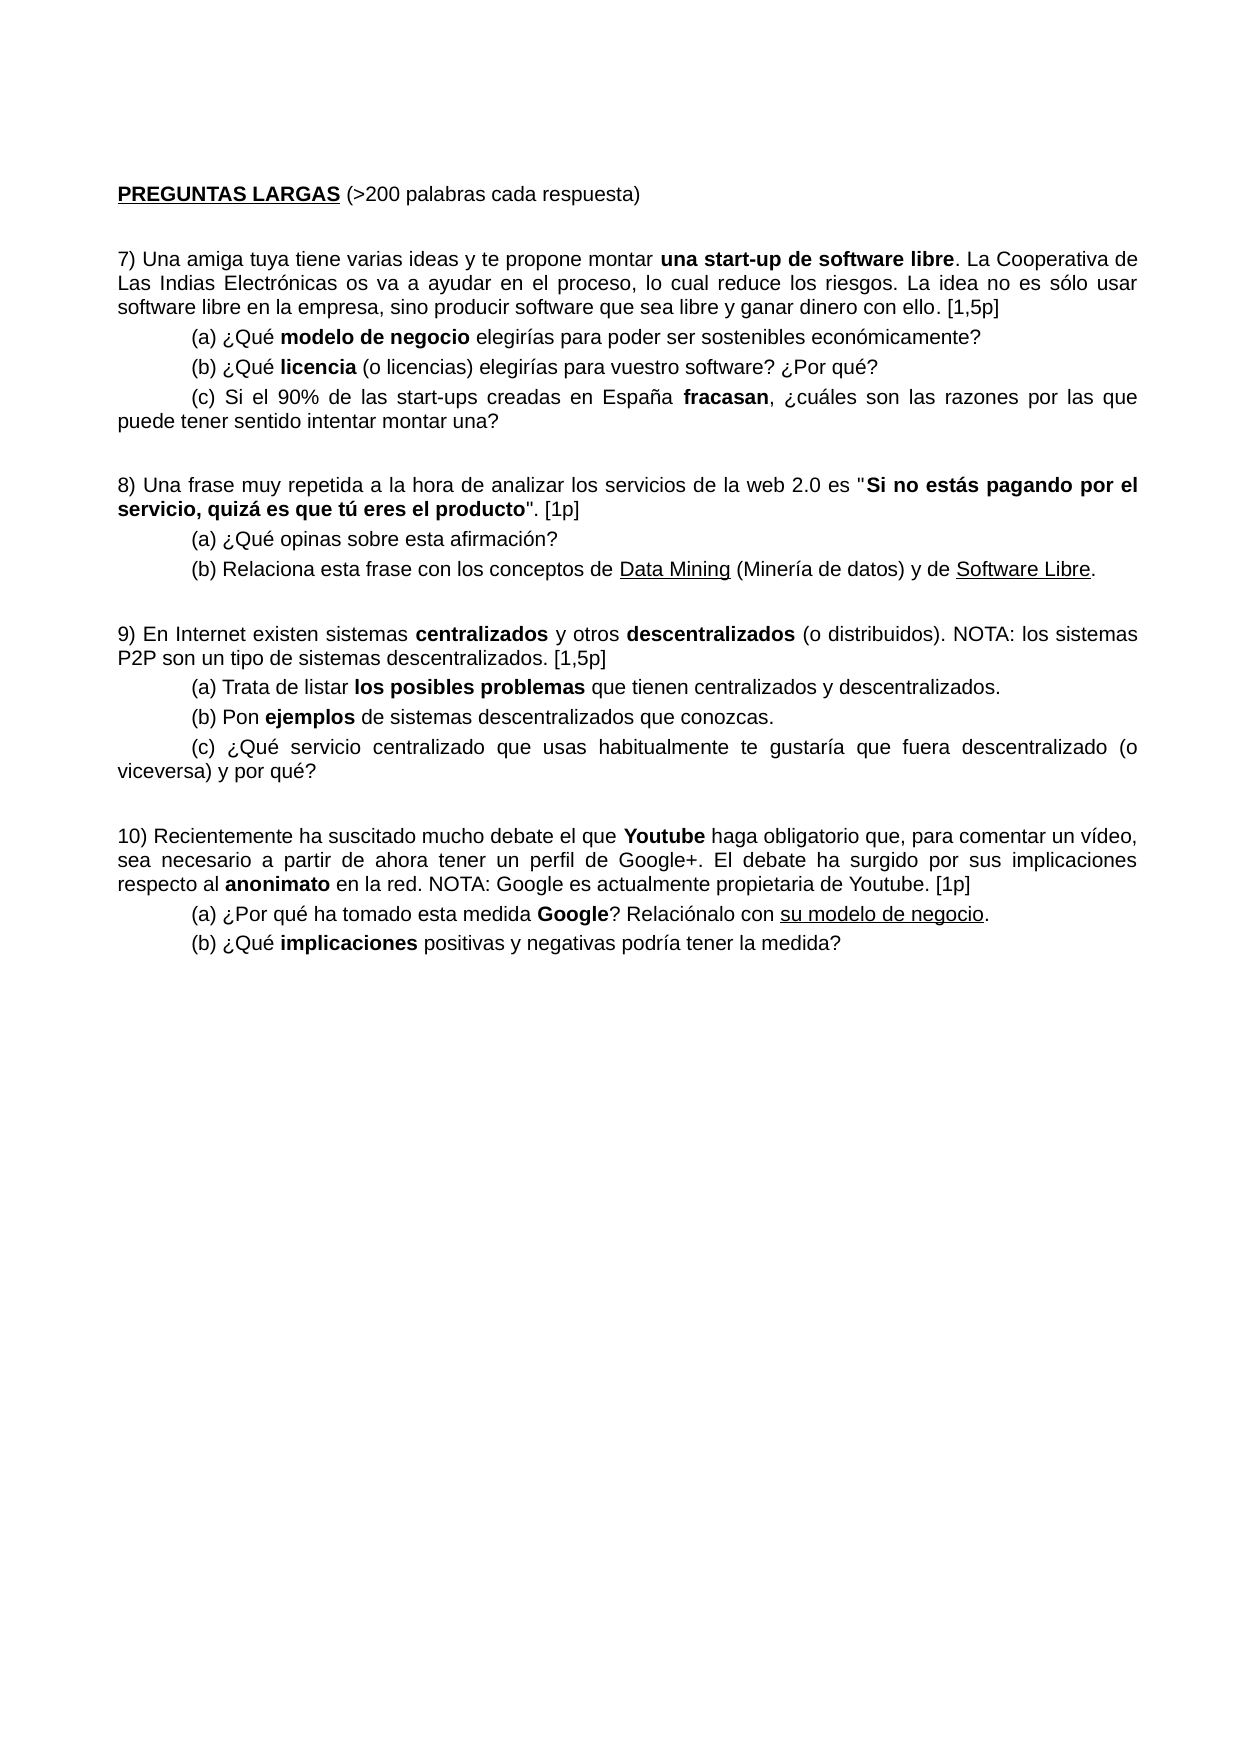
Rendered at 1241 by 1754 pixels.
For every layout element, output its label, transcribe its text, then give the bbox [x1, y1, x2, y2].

text (b) Relaciona esta frase con los conceptos de Data Mining (Minería de datos) y de Software Libre. [117, 557, 1138, 581]
text Preguntas largas (>200 palabras cada respuesta) [117, 182, 1138, 206]
text 7) Una amiga tuya tiene varias ideas y te propone montar una start-up de software libre. La Cooperativa de Las Indias Electrónicas os va a ayudar en el proceso, lo cual reduce los riesgos. La idea no es sólo usar software libre en la empresa, sino producir software que sea libre y ganar dinero con ello. [1,5p] [117, 247, 1138, 319]
text (a) ¿Qué opinas sobre esta afirmación? [117, 527, 1138, 551]
text (a) ¿Qué modelo de negocio elegirías para poder ser sostenibles económicamente? [117, 325, 1138, 349]
text (b) Pon ejemplos de sistemas descentralizados que conozcas. [117, 705, 1138, 729]
text 9) En Internet existen sistemas centralizados y otros descentralizados (o distribuidos). NOTA: los sistemas P2P son un tipo de sistemas descentralizados. [1,5p] [117, 621, 1138, 669]
text (b) ¿Qué licencia (o licencias) elegirías para vuestro software? ¿Por qué? [117, 354, 1138, 378]
text (c) Si el 90% de las start-ups creadas en España fracasan, ¿cuáles son las razones por las que puede tener sentido intentar montar una? [117, 384, 1138, 432]
text (a) ¿Por qué ha tomado esta medida Google? Relaciónalo con su modelo de negocio. [117, 901, 1138, 925]
text 10) Recientemente ha suscitado mucho debate el que Youtube haga obligatorio que, para comentar un vídeo, sea necesario a partir de ahora tener un perfil de Google+. El debate ha surgido por sus implicaciones respecto al anonimato en la red. NOTA: Google es actualmente propietaria de Youtube. [1p] [117, 823, 1138, 895]
text 8) Una frase muy repetida a la hora de analizar los servicios de la web 2.0 es "Si no estás pagando por el servicio, quizá es que tú eres el producto". [1p] [117, 473, 1138, 521]
text (b) ¿Qué implicaciones positivas y negativas podría tener la medida? [117, 931, 1138, 955]
text (c) ¿Qué servicio centralizado que usas habitualmente te gustaría que fuera descentralizado (o viceversa) y por qué? [117, 735, 1138, 783]
text (a) Trata de listar los posibles problemas que tienen centralizados y descentralizados. [117, 675, 1138, 699]
